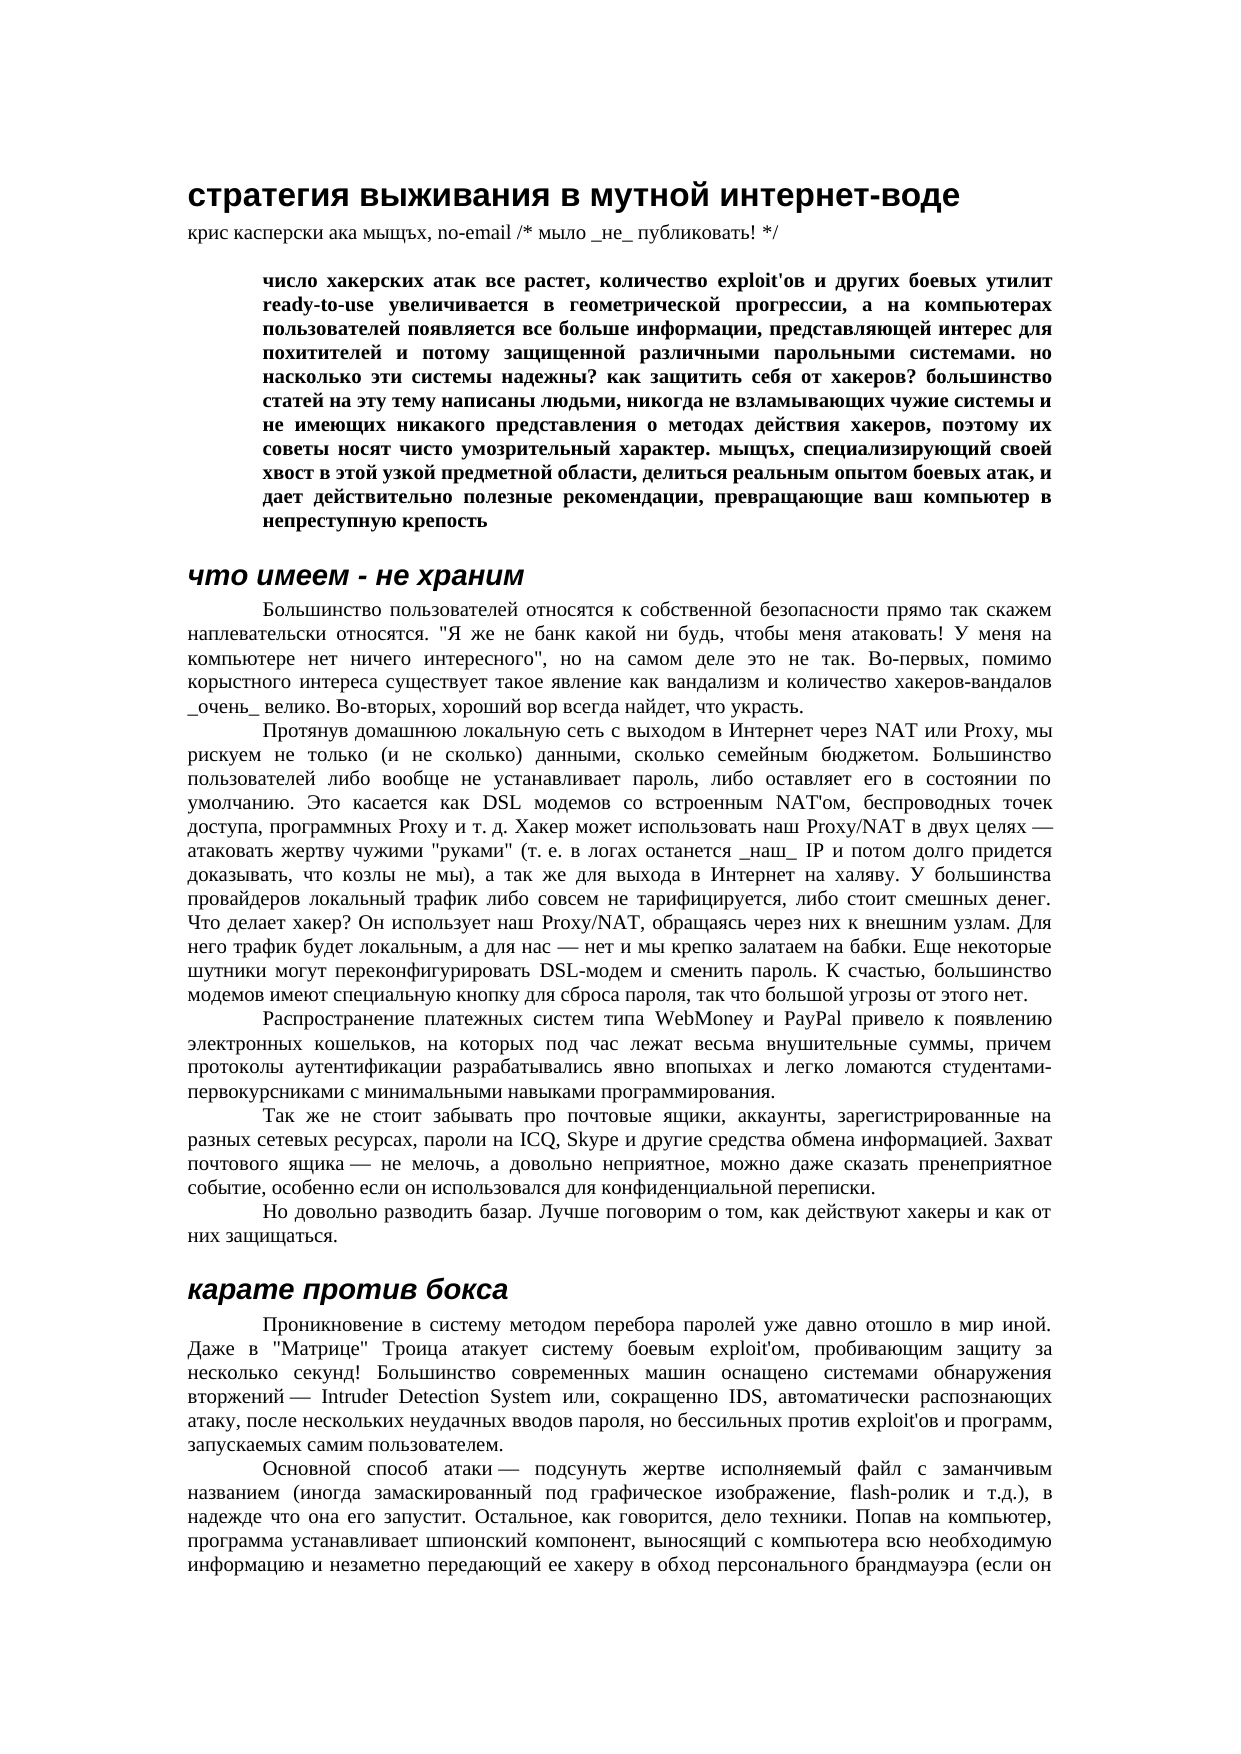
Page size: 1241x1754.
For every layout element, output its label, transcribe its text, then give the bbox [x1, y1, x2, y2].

text Проникновение в систему методом перебора паролей уже давно отошло в мир иной. Даже в "Матрице" Троица атакует систему боевым exploit'ом, пробивающим защиту за несколько секунд! Большинство современных машин оснащено системами обнаружения вторжений — Intruder Detection System или, сокращенно IDS, автоматически распознающих атаку, после нескольких неудачных вводов пароля, но бессильных против exploit'ов и программ, запускаемых самим пользователем. [187, 1312, 1053, 1456]
text Большинство пользователей относятся к собственной безопасности прямо так скажем наплевательски относятся. "Я же не банк какой ни будь, чтобы меня атаковать! У меня на компьютере нет ничего интересного", но на самом деле это не так. Во-первых, помимо корыстного интереса существует такое явление как вандализм и количество хакеров-вандалов _очень_ велико. Во-вторых, хороший вор всегда найдет, что украсть. [187, 597, 1053, 718]
text Распространение платежных систем типа WebMoney и PayPal привело к появлению электронных кошельков, на которых под час лежат весьма внушительные суммы, причем протоколы аутентификации разрабатывались явно впопыхах и легко ломаются студентами-первокурсниками с минимальными навыками программирования. [187, 1006, 1053, 1103]
text Так же не стоит забывать про почтовые ящики, аккаунты, зарегистрированные на разных сетевых ресурсах, пароли на ICQ, Skype и другие средства обмена информацией. Захват почтового ящика — не мелочь, а довольно неприятное, можно даже сказать пренеприятное событие, особенно если он использовался для конфиденциальной переписки. [187, 1103, 1053, 1199]
text Но довольно разводить базар. Лучше поговорим о том, как действуют хакеры и как от них защищаться. [187, 1199, 1053, 1247]
text Протянув домашнюю локальную сеть с выходом в Интернет через NAT или Proxy, мы рискуем не только (и не сколько) данными, сколько семейным бюджетом. Большинство пользователей либо вообще не устанавливает пароль, либо оставляет его в состоянии по умолчанию. Это касается как DSL модемов со встроенным NAT'ом, беспроводных точек доступа, программных Proxy и т. д. Хакер может использовать наш Proxy/NAT в двух целях — атаковать жертву чужими "руками" (т. е. в логах останется _наш_ IP и потом долго придется доказывать, что козлы не мы), а так же для выхода в Интернет на халяву. У большинства провайдеров локальный трафик либо совсем не тарифицируется, либо стоит смешных денег. Что делает хакер? Он использует наш Proxy/NAT, обращаясь через них к внешним узлам. Для него трафик будет локальным, а для нас — нет и мы крепко залатаем на бабки. Еще некоторые шутники могут переконфигурировать DSL-модем и сменить пароль. К счастью, большинство модемов имеют специальную кнопку для сброса пароля, так что большой угрозы от этого нет. [187, 718, 1053, 1006]
text число хакерских атак все растет, количество exploit'ов и других боевых утилит ready-to-use увеличивается в геометрической прогрессии, а на компьютерах пользователей появляется все больше информации, представляющей интерес для похитителей и потому защищенной различными парольными системами. но насколько эти системы надежны? как защитить себя от хакеров? большинство статей на эту тему написаны людьми, никогда не взламывающих чужие системы и не имеющих никакого представления о методах действия хакеров, поэтому их советы носят чисто умозрительный характер. мыщъх, специализирующий своей хвост в этой узкой предметной области, делиться реальным опытом боевых атак, и дает действительно полезные рекомендации, превращающие ваш компьютер в непреступную крепость [262, 268, 1053, 532]
subtitle что имеем - не храним [187, 557, 1053, 591]
subtitle карате против бокса [187, 1272, 1053, 1306]
subtitle стратегия выживания в мутной интернет-воде [187, 175, 1053, 213]
text крис касперски ака мыщъх, no-email /* мыло _не_ публиковать! */ [187, 220, 1053, 244]
text Основной способ атаки — подсунуть жертве исполняемый файл с заманчивым названием (иногда замаскированный под графическое изображение, flash-ролик и т.д.), в надежде что она его запустит. Остальное, как говорится, дело техники. Попав на компьютер, программа устанавливает шпионский компонент, выносящий с компьютера всю необходимую информацию и незаметно передающий ее хакеру в обход персонального брандмауэра (если он [187, 1456, 1053, 1576]
